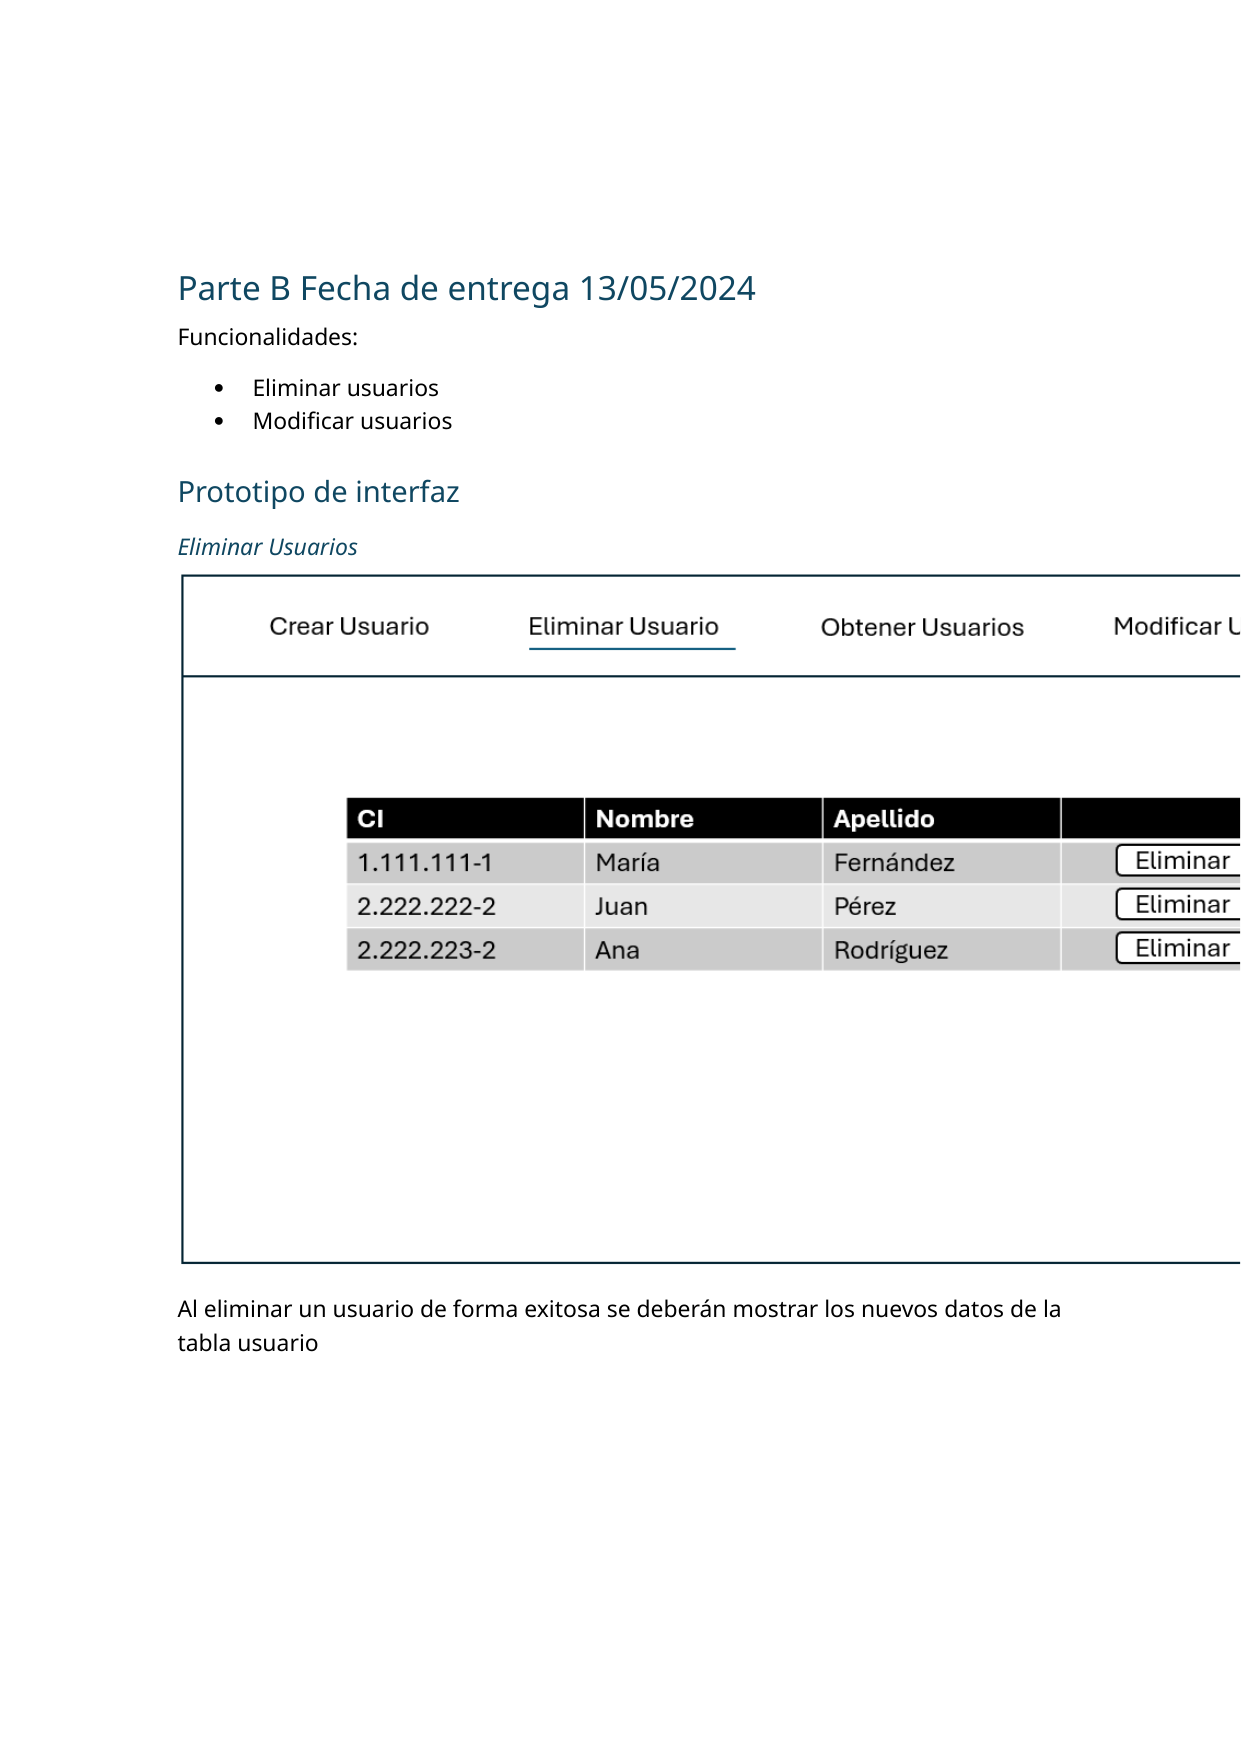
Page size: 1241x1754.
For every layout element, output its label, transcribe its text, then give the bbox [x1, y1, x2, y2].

list Modificar usuarios [215, 405, 1063, 436]
list Eliminar usuarios [215, 371, 1063, 403]
subtitle Eliminar Usuarios [177, 531, 1063, 562]
subtitle Parte B Fecha de entrega 13/05/2024 [177, 264, 1063, 310]
subtitle Prototipo de interfaz [177, 472, 1063, 511]
text Al eliminar un usuario de forma exitosa se deberán mostrar los nuevos datos de la tabla usuario [177, 1293, 1063, 1358]
text Funcionalidades: [177, 321, 1063, 353]
